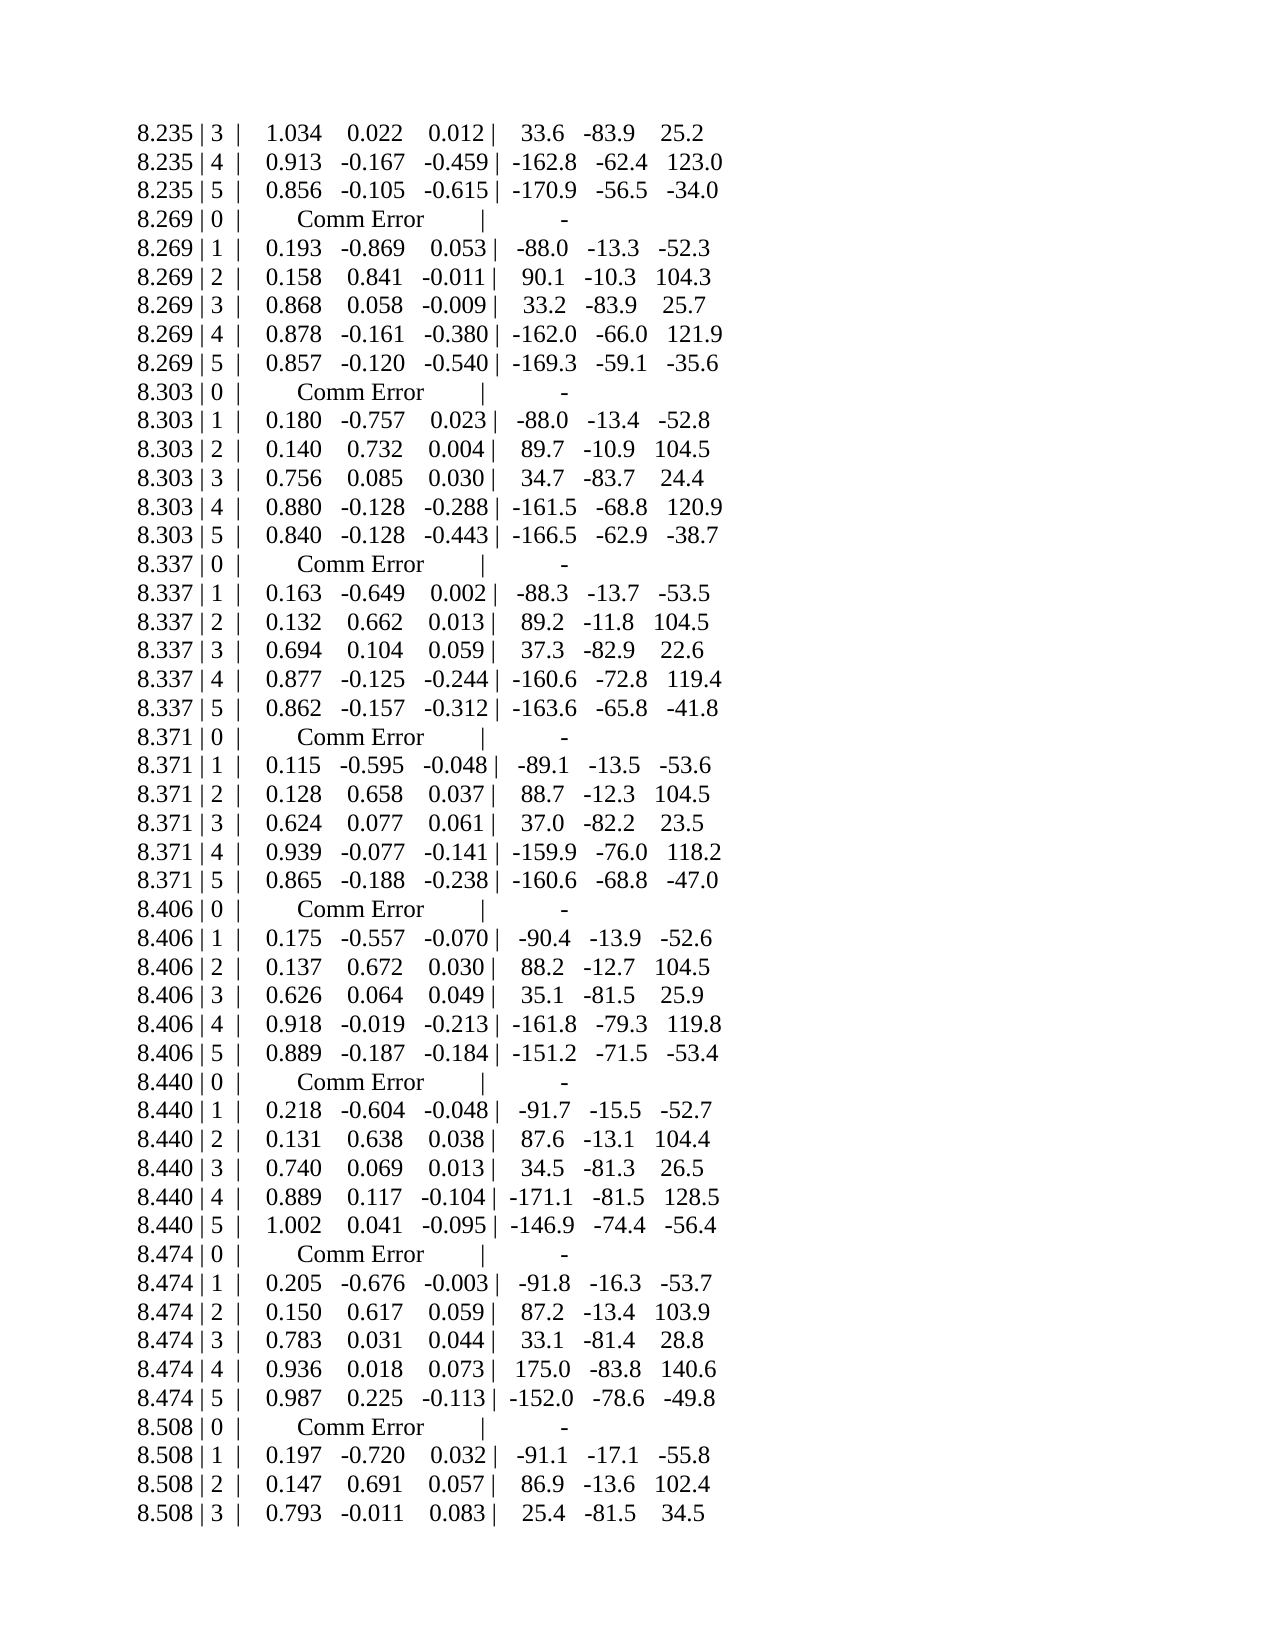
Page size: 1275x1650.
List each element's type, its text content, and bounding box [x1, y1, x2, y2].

text 8.371 | 2 | 0.128 0.658 0.037 | 88.7 -12.3 104.5 [118, 779, 1157, 808]
text 8.508 | 2 | 0.147 0.691 0.057 | 86.9 -13.6 102.4 [118, 1469, 1157, 1498]
text 8.474 | 2 | 0.150 0.617 0.059 | 87.2 -13.4 103.9 [118, 1297, 1157, 1326]
text 8.406 | 1 | 0.175 -0.557 -0.070 | -90.4 -13.9 -52.6 [118, 923, 1157, 952]
text 8.474 | 4 | 0.936 0.018 0.073 | 175.0 -83.8 140.6 [118, 1354, 1157, 1383]
text 8.269 | 4 | 0.878 -0.161 -0.380 | -162.0 -66.0 121.9 [118, 319, 1157, 348]
text 8.406 | 0 | Comm Error | - [118, 894, 1157, 923]
text 8.303 | 5 | 0.840 -0.128 -0.443 | -166.5 -62.9 -38.7 [118, 521, 1157, 549]
text 8.235 | 5 | 0.856 -0.105 -0.615 | -170.9 -56.5 -34.0 [118, 176, 1157, 204]
text 8.337 | 4 | 0.877 -0.125 -0.244 | -160.6 -72.8 119.4 [118, 664, 1157, 693]
text 8.303 | 0 | Comm Error | - [118, 377, 1157, 406]
text 8.474 | 0 | Comm Error | - [118, 1239, 1157, 1268]
text 8.474 | 1 | 0.205 -0.676 -0.003 | -91.8 -16.3 -53.7 [118, 1268, 1157, 1297]
text 8.371 | 4 | 0.939 -0.077 -0.141 | -159.9 -76.0 118.2 [118, 837, 1157, 866]
text 8.371 | 1 | 0.115 -0.595 -0.048 | -89.1 -13.5 -53.6 [118, 751, 1157, 779]
text 8.337 | 5 | 0.862 -0.157 -0.312 | -163.6 -65.8 -41.8 [118, 693, 1157, 722]
text 8.508 | 1 | 0.197 -0.720 0.032 | -91.1 -17.1 -55.8 [118, 1441, 1157, 1469]
text 8.440 | 5 | 1.002 0.041 -0.095 | -146.9 -74.4 -56.4 [118, 1211, 1157, 1239]
text 8.235 | 3 | 1.034 0.022 0.012 | 33.6 -83.9 25.2 [118, 118, 1157, 147]
text 8.337 | 3 | 0.694 0.104 0.059 | 37.3 -82.9 22.6 [118, 636, 1157, 664]
text 8.440 | 1 | 0.218 -0.604 -0.048 | -91.7 -15.5 -52.7 [118, 1096, 1157, 1124]
text 8.303 | 4 | 0.880 -0.128 -0.288 | -161.5 -68.8 120.9 [118, 492, 1157, 521]
text 8.474 | 5 | 0.987 0.225 -0.113 | -152.0 -78.6 -49.8 [118, 1383, 1157, 1412]
text 8.508 | 3 | 0.793 -0.011 0.083 | 25.4 -81.5 34.5 [118, 1498, 1157, 1527]
text 8.371 | 5 | 0.865 -0.188 -0.238 | -160.6 -68.8 -47.0 [118, 866, 1157, 894]
text 8.269 | 5 | 0.857 -0.120 -0.540 | -169.3 -59.1 -35.6 [118, 348, 1157, 377]
text 8.269 | 0 | Comm Error | - [118, 204, 1157, 233]
text 8.508 | 0 | Comm Error | - [118, 1412, 1157, 1441]
text 8.337 | 2 | 0.132 0.662 0.013 | 89.2 -11.8 104.5 [118, 607, 1157, 636]
text 8.406 | 3 | 0.626 0.064 0.049 | 35.1 -81.5 25.9 [118, 981, 1157, 1009]
text 8.440 | 4 | 0.889 0.117 -0.104 | -171.1 -81.5 128.5 [118, 1182, 1157, 1211]
text 8.337 | 1 | 0.163 -0.649 0.002 | -88.3 -13.7 -53.5 [118, 578, 1157, 607]
text 8.440 | 0 | Comm Error | - [118, 1067, 1157, 1096]
text 8.371 | 3 | 0.624 0.077 0.061 | 37.0 -82.2 23.5 [118, 808, 1157, 837]
text 8.269 | 3 | 0.868 0.058 -0.009 | 33.2 -83.9 25.7 [118, 291, 1157, 319]
text 8.337 | 0 | Comm Error | - [118, 549, 1157, 578]
text 8.406 | 2 | 0.137 0.672 0.030 | 88.2 -12.7 104.5 [118, 952, 1157, 981]
text 8.269 | 1 | 0.193 -0.869 0.053 | -88.0 -13.3 -52.3 [118, 233, 1157, 262]
text 8.303 | 2 | 0.140 0.732 0.004 | 89.7 -10.9 104.5 [118, 434, 1157, 463]
text 8.303 | 3 | 0.756 0.085 0.030 | 34.7 -83.7 24.4 [118, 463, 1157, 492]
text 8.406 | 5 | 0.889 -0.187 -0.184 | -151.2 -71.5 -53.4 [118, 1038, 1157, 1067]
text 8.440 | 3 | 0.740 0.069 0.013 | 34.5 -81.3 26.5 [118, 1153, 1157, 1182]
text 8.440 | 2 | 0.131 0.638 0.038 | 87.6 -13.1 104.4 [118, 1124, 1157, 1153]
text 8.371 | 0 | Comm Error | - [118, 722, 1157, 751]
text 8.406 | 4 | 0.918 -0.019 -0.213 | -161.8 -79.3 119.8 [118, 1009, 1157, 1038]
text 8.269 | 2 | 0.158 0.841 -0.011 | 90.1 -10.3 104.3 [118, 262, 1157, 291]
text 8.235 | 4 | 0.913 -0.167 -0.459 | -162.8 -62.4 123.0 [118, 147, 1157, 176]
text 8.474 | 3 | 0.783 0.031 0.044 | 33.1 -81.4 28.8 [118, 1326, 1157, 1354]
text 8.303 | 1 | 0.180 -0.757 0.023 | -88.0 -13.4 -52.8 [118, 406, 1157, 434]
